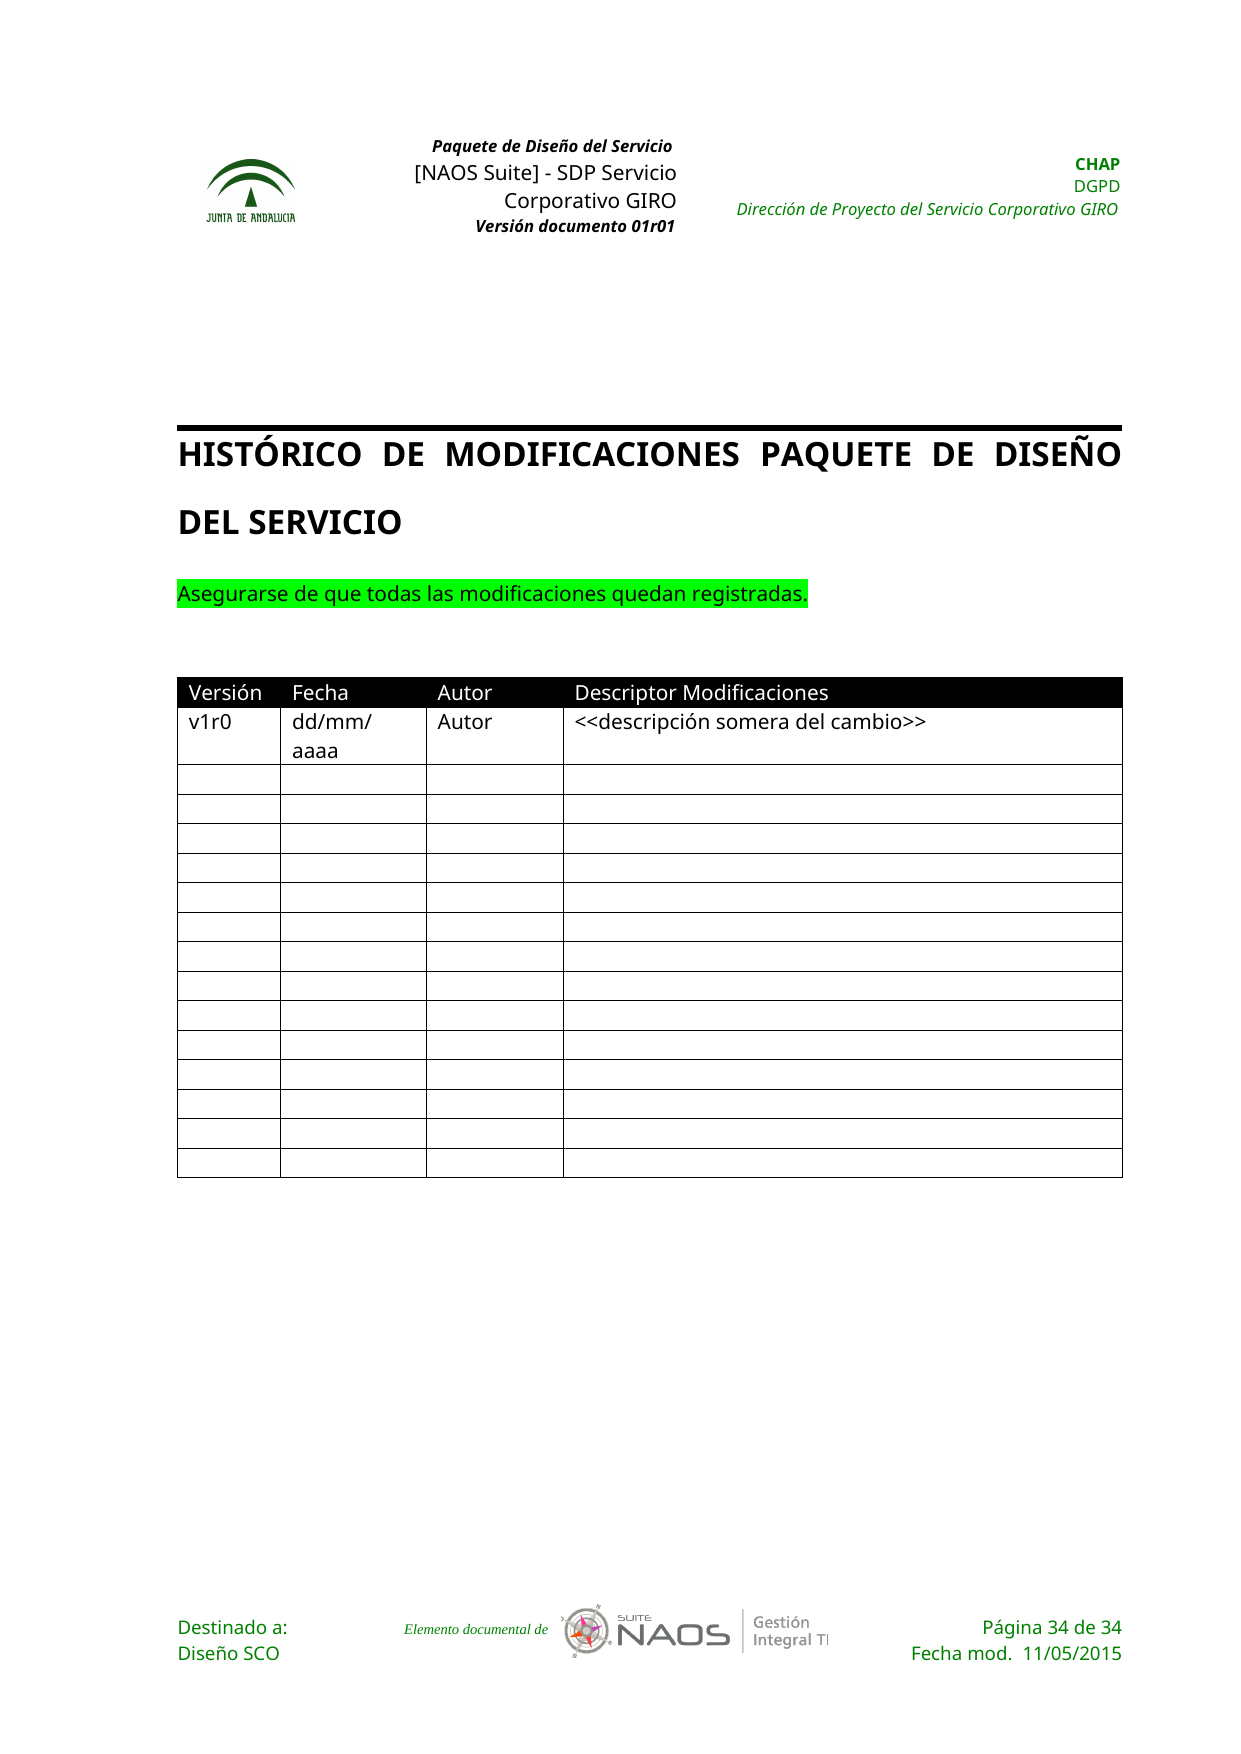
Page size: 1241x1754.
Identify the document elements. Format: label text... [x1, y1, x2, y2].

table_header Fecha [281, 678, 426, 706]
table_cell [178, 942, 280, 971]
table_cell [281, 1090, 426, 1118]
table_cell [564, 1001, 1122, 1029]
table_cell [178, 1149, 280, 1177]
table_cell [281, 765, 426, 794]
table_cell [281, 942, 426, 971]
table_cell [281, 795, 426, 823]
table_cell [564, 972, 1122, 1000]
table_cell [564, 1090, 1122, 1118]
table_cell [427, 913, 563, 941]
table_cell [427, 883, 563, 912]
table_cell [178, 765, 280, 794]
table_cell [178, 972, 280, 1000]
table_cell [427, 1119, 563, 1147]
table_cell [564, 765, 1122, 794]
table_cell [564, 795, 1122, 823]
table_cell [427, 795, 563, 823]
text Asegurarse de que todas las modificaciones quedan registradas. [177, 579, 1122, 608]
table_cell [427, 854, 563, 882]
table_cell [564, 913, 1122, 941]
table_cell [281, 824, 426, 853]
table_cell [178, 913, 280, 941]
table_header Autor [427, 678, 563, 706]
table_cell Autor [427, 708, 563, 764]
table_cell [427, 1031, 563, 1059]
table_cell [564, 883, 1122, 912]
picture [560, 1604, 829, 1658]
table_cell [178, 883, 280, 912]
table_cell [281, 972, 426, 1000]
table_cell [281, 1149, 426, 1177]
table_cell [281, 1031, 426, 1059]
table_cell [427, 1060, 563, 1088]
table_cell [281, 854, 426, 882]
table_header Descriptor Modificaciones [564, 678, 1122, 706]
table_cell [178, 824, 280, 853]
table_cell [564, 854, 1122, 882]
text Histórico de Modificaciones Paquete de Diseño del Servicio [177, 431, 1122, 544]
table_cell [178, 1031, 280, 1059]
table_header Versión [178, 678, 280, 706]
table_cell v1r0 [178, 708, 280, 764]
table_cell [281, 913, 426, 941]
table_cell [281, 1001, 426, 1029]
table_cell [178, 1060, 280, 1088]
table_cell [178, 854, 280, 882]
table_cell [427, 942, 563, 971]
table_cell [178, 1119, 280, 1147]
table_cell [564, 824, 1122, 853]
table_cell [564, 1119, 1122, 1147]
table_cell [178, 1001, 280, 1029]
table_cell [281, 1119, 426, 1147]
table_cell [564, 1031, 1122, 1059]
table_cell [281, 1060, 426, 1088]
table_cell [427, 1149, 563, 1177]
picture [201, 159, 298, 226]
table_cell [178, 1090, 280, 1118]
table_cell [178, 795, 280, 823]
table_cell [427, 1001, 563, 1029]
table_cell [427, 765, 563, 794]
table_cell [564, 1060, 1122, 1088]
table_cell [427, 824, 563, 853]
table_cell [564, 1149, 1122, 1177]
table_cell [564, 942, 1122, 971]
table_cell [281, 883, 426, 912]
table_cell [427, 1090, 563, 1118]
table_cell <<descripción somera del cambio>> [564, 708, 1122, 764]
table_cell dd/mm/aaaa [281, 708, 426, 764]
table_cell [427, 972, 563, 1000]
